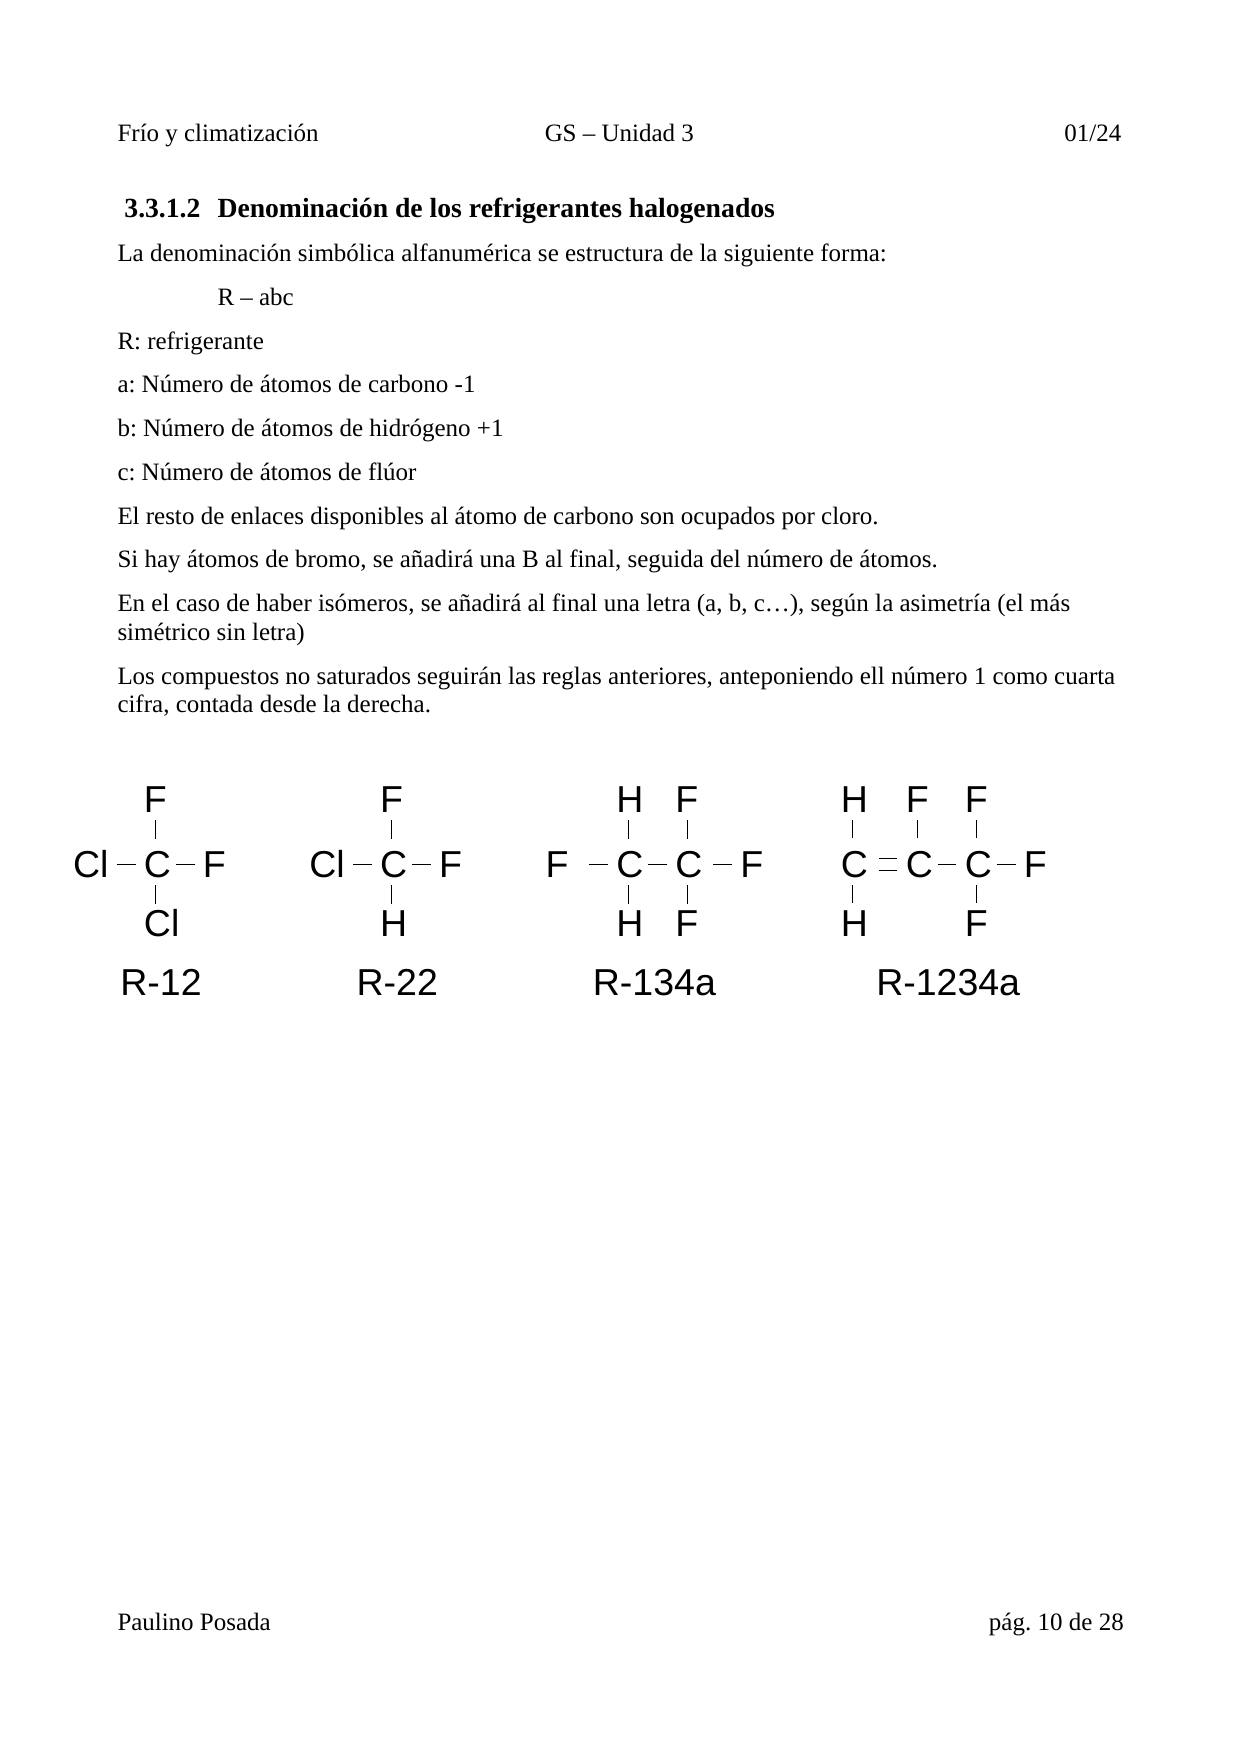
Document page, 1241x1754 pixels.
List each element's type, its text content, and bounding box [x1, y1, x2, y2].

text R – abc [117, 282, 1123, 311]
text El resto de enlaces disponibles al átomo de carbono son ocupados por cloro. [117, 501, 1123, 529]
text Si hay átomos de bromo, se añadirá una B al final, seguida del número de átomos. [117, 544, 1123, 573]
text En el caso de haber isómeros, se añadirá al final una letra (a, b, c…), según la asimetría (el más simétrico sin letra) [117, 588, 1123, 646]
subtitle Denominación de los refrigerantes halogenados [117, 191, 1123, 223]
text b: Número de átomos de hidrógeno +1 [117, 413, 1123, 442]
text La denominación simbólica alfanumérica se estructura de la siguiente forma: [117, 238, 1123, 267]
text R: refrigerante [117, 326, 1123, 354]
text c: Número de átomos de flúor [117, 457, 1123, 486]
text a: Número de átomos de carbono -1 [117, 369, 1123, 398]
text Los compuestos no saturados seguirán las reglas anteriores, anteponiendo ell número 1 como cuarta cifra, contada desde la derecha. [117, 661, 1123, 718]
